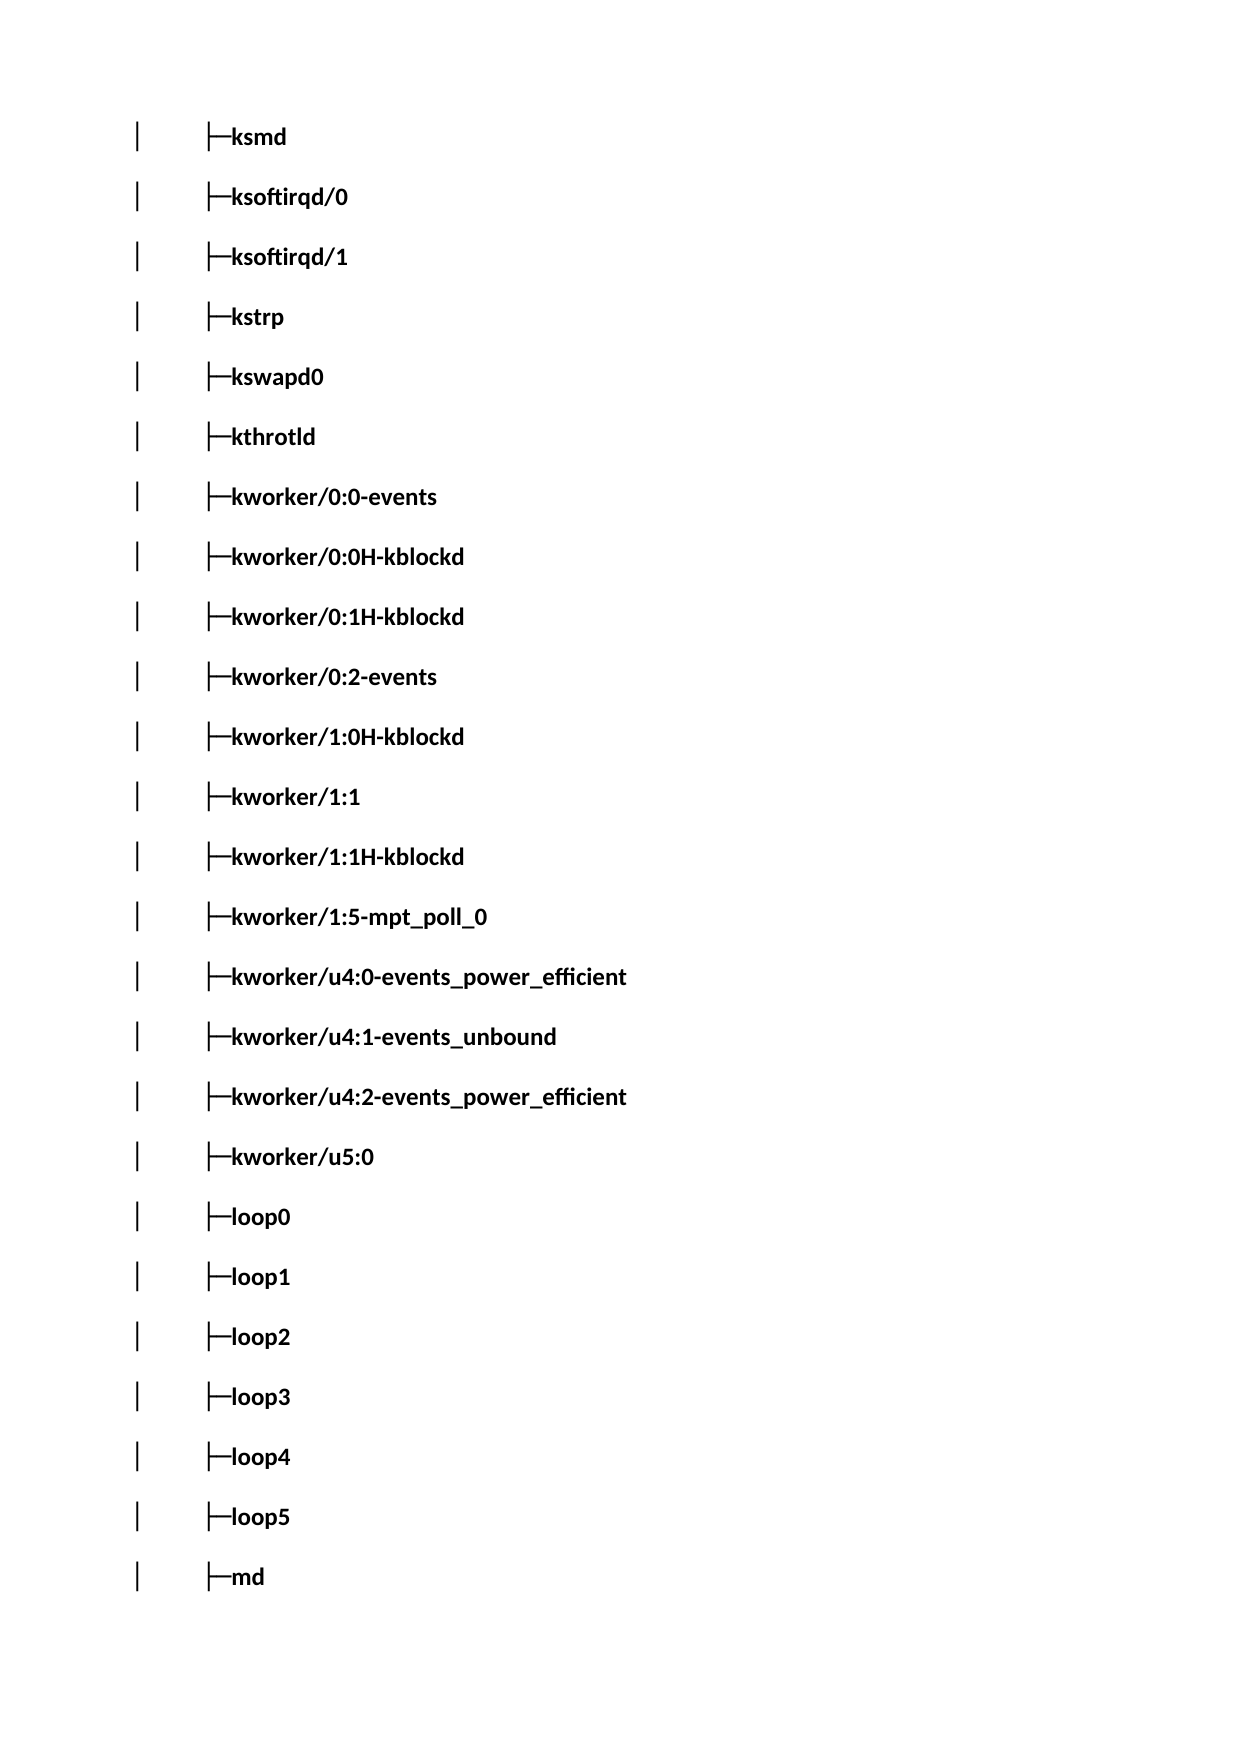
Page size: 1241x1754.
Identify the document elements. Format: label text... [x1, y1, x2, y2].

text │ ├─ksmd [118, 118, 1122, 152]
text │ ├─loop1 [118, 1258, 1122, 1292]
text │ ├─loop2 [118, 1318, 1122, 1352]
text │ ├─kworker/1:1 [118, 778, 1122, 812]
text │ ├─kswapd0 [118, 358, 1122, 392]
text │ ├─kworker/u4:2-events_power_efficient [118, 1078, 1122, 1112]
text │ ├─kworker/0:1H-kblockd [118, 598, 1122, 632]
text │ ├─kworker/u5:0 [118, 1138, 1122, 1172]
text │ ├─kworker/0:2-events [118, 658, 1122, 692]
text │ ├─kworker/1:1H-kblockd [118, 838, 1122, 872]
text │ ├─loop5 [118, 1498, 1122, 1532]
text │ ├─ksoftirqd/0 [118, 178, 1122, 212]
text │ ├─kworker/0:0-events [118, 478, 1122, 512]
text │ ├─kworker/1:5-mpt_poll_0 [118, 898, 1122, 932]
text │ ├─ksoftirqd/1 [118, 238, 1122, 272]
text │ ├─loop4 [118, 1438, 1122, 1472]
text │ ├─loop3 [118, 1378, 1122, 1412]
text │ ├─loop0 [118, 1198, 1122, 1232]
text │ ├─kthrotld [118, 418, 1122, 452]
text │ ├─kworker/u4:0-events_power_efficient [118, 958, 1122, 992]
text │ ├─kworker/0:0H-kblockd [118, 538, 1122, 572]
text │ ├─md [118, 1558, 1122, 1592]
text │ ├─kworker/u4:1-events_unbound [118, 1018, 1122, 1052]
text │ ├─kstrp [118, 298, 1122, 332]
text │ ├─kworker/1:0H-kblockd [118, 718, 1122, 752]
